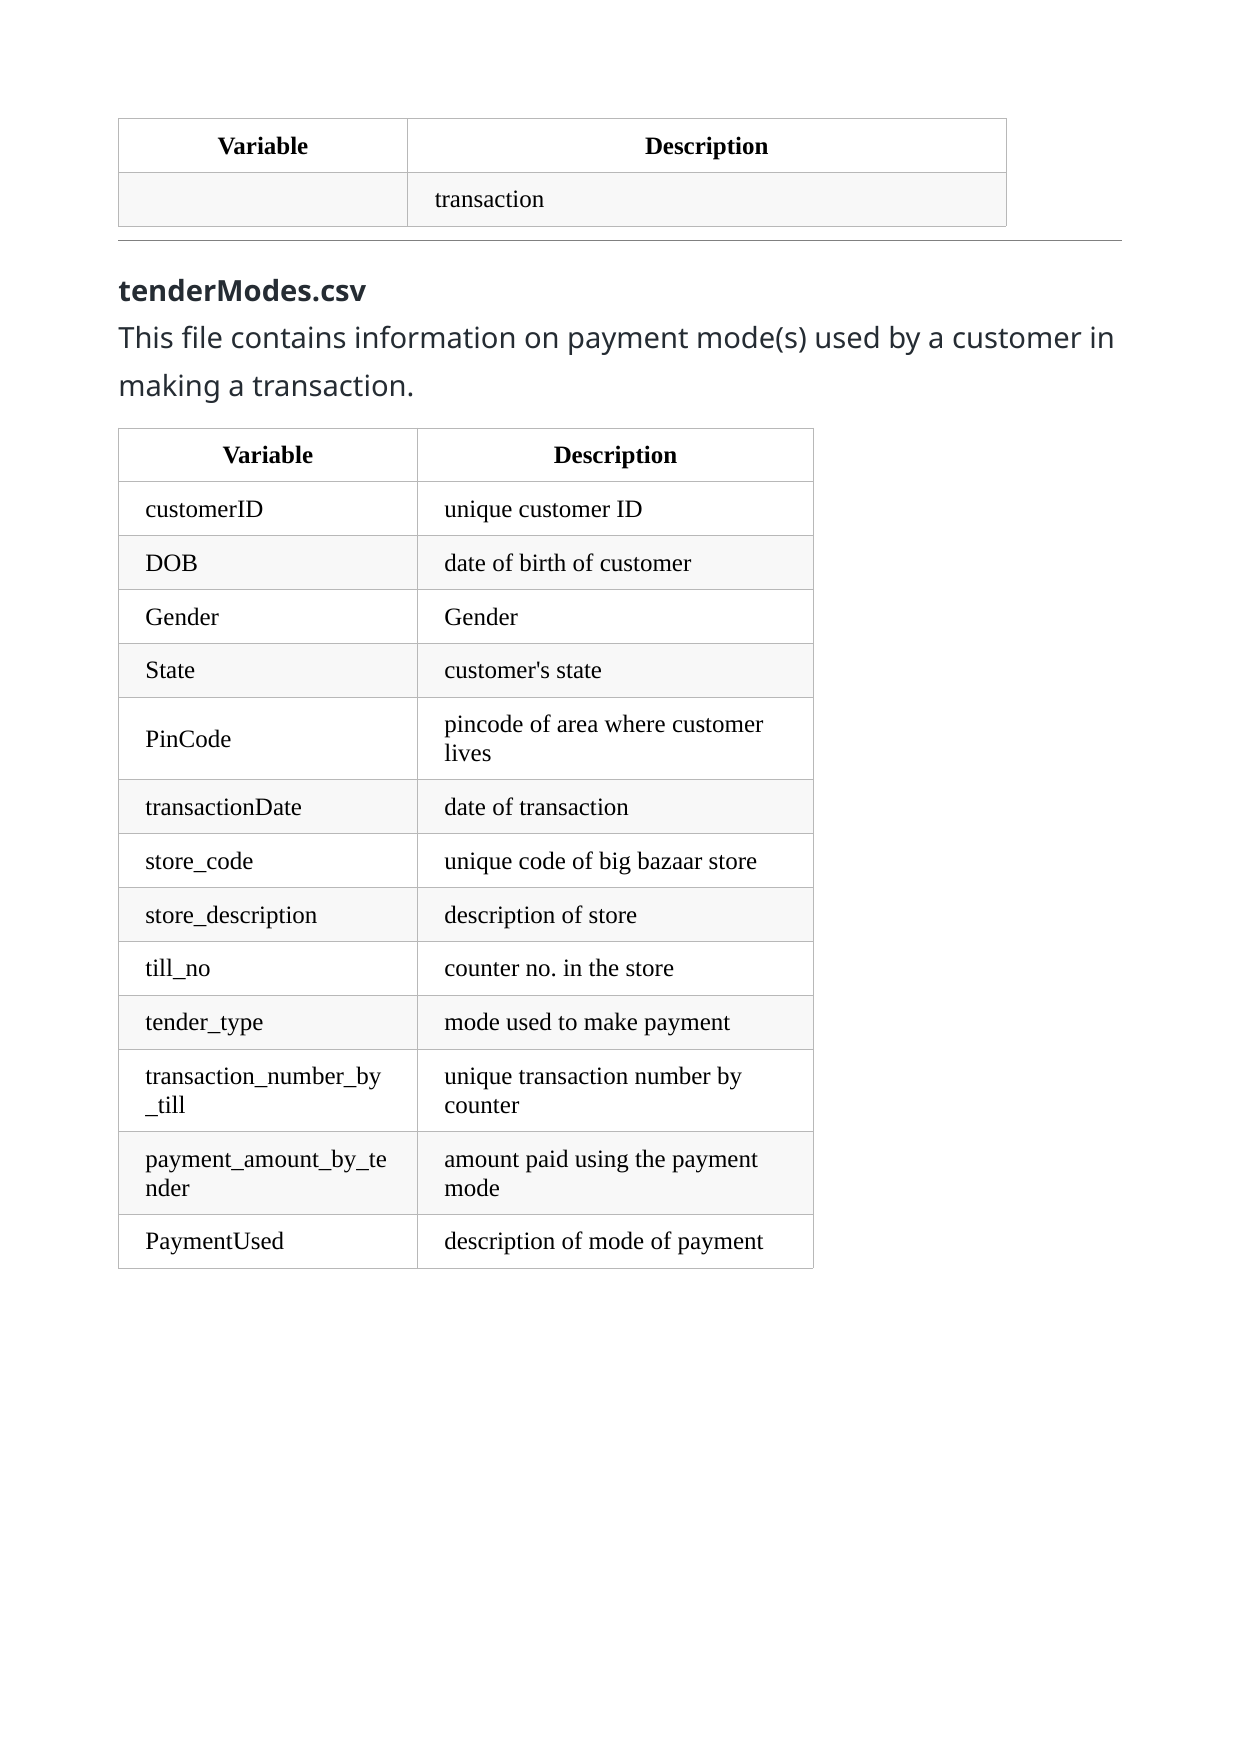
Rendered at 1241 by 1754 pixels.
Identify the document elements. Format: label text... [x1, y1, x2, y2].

table_cell date of birth of customer [418, 536, 813, 589]
table_cell unique transaction number by counter [418, 1050, 813, 1131]
table_cell Gender [418, 590, 813, 643]
table_cell tender_type [119, 996, 417, 1049]
table_cell customerID [119, 482, 417, 535]
table_cell PinCode [119, 698, 417, 779]
table_cell description of store [418, 888, 813, 941]
table_cell till_no [119, 942, 417, 995]
table_cell store_description [119, 888, 417, 941]
table_cell transaction [408, 173, 1006, 226]
table_cell transactionDate [119, 780, 417, 833]
table_cell DOB [119, 536, 417, 589]
table_header Description [418, 429, 813, 481]
table_cell amount paid using the payment mode [418, 1132, 813, 1214]
table_header Variable [119, 119, 407, 172]
table_cell customer's state [418, 644, 813, 697]
table_cell unique customer ID [418, 482, 813, 535]
table_cell State [119, 644, 417, 697]
table_cell pincode of area where customer lives [418, 698, 813, 779]
table_cell [119, 173, 407, 226]
table_cell unique code of big bazaar store [418, 834, 813, 887]
text tenderModes.csv This file contains information on payment mode(s) used by a customer in making a transaction. [118, 270, 1122, 405]
table_cell Gender [119, 590, 417, 643]
table_header Description [408, 119, 1006, 172]
table_cell mode used to make payment [418, 996, 813, 1049]
table_cell store_code [119, 834, 417, 887]
table_header Variable [119, 429, 417, 481]
table_cell payment_amount_by_tender [119, 1132, 417, 1214]
table_cell PaymentUsed [119, 1215, 417, 1268]
table_cell description of mode of payment [418, 1215, 813, 1268]
table_cell transaction_number_by_till [119, 1050, 417, 1131]
table_cell counter no. in the store [418, 942, 813, 995]
table_cell date of transaction [418, 780, 813, 833]
